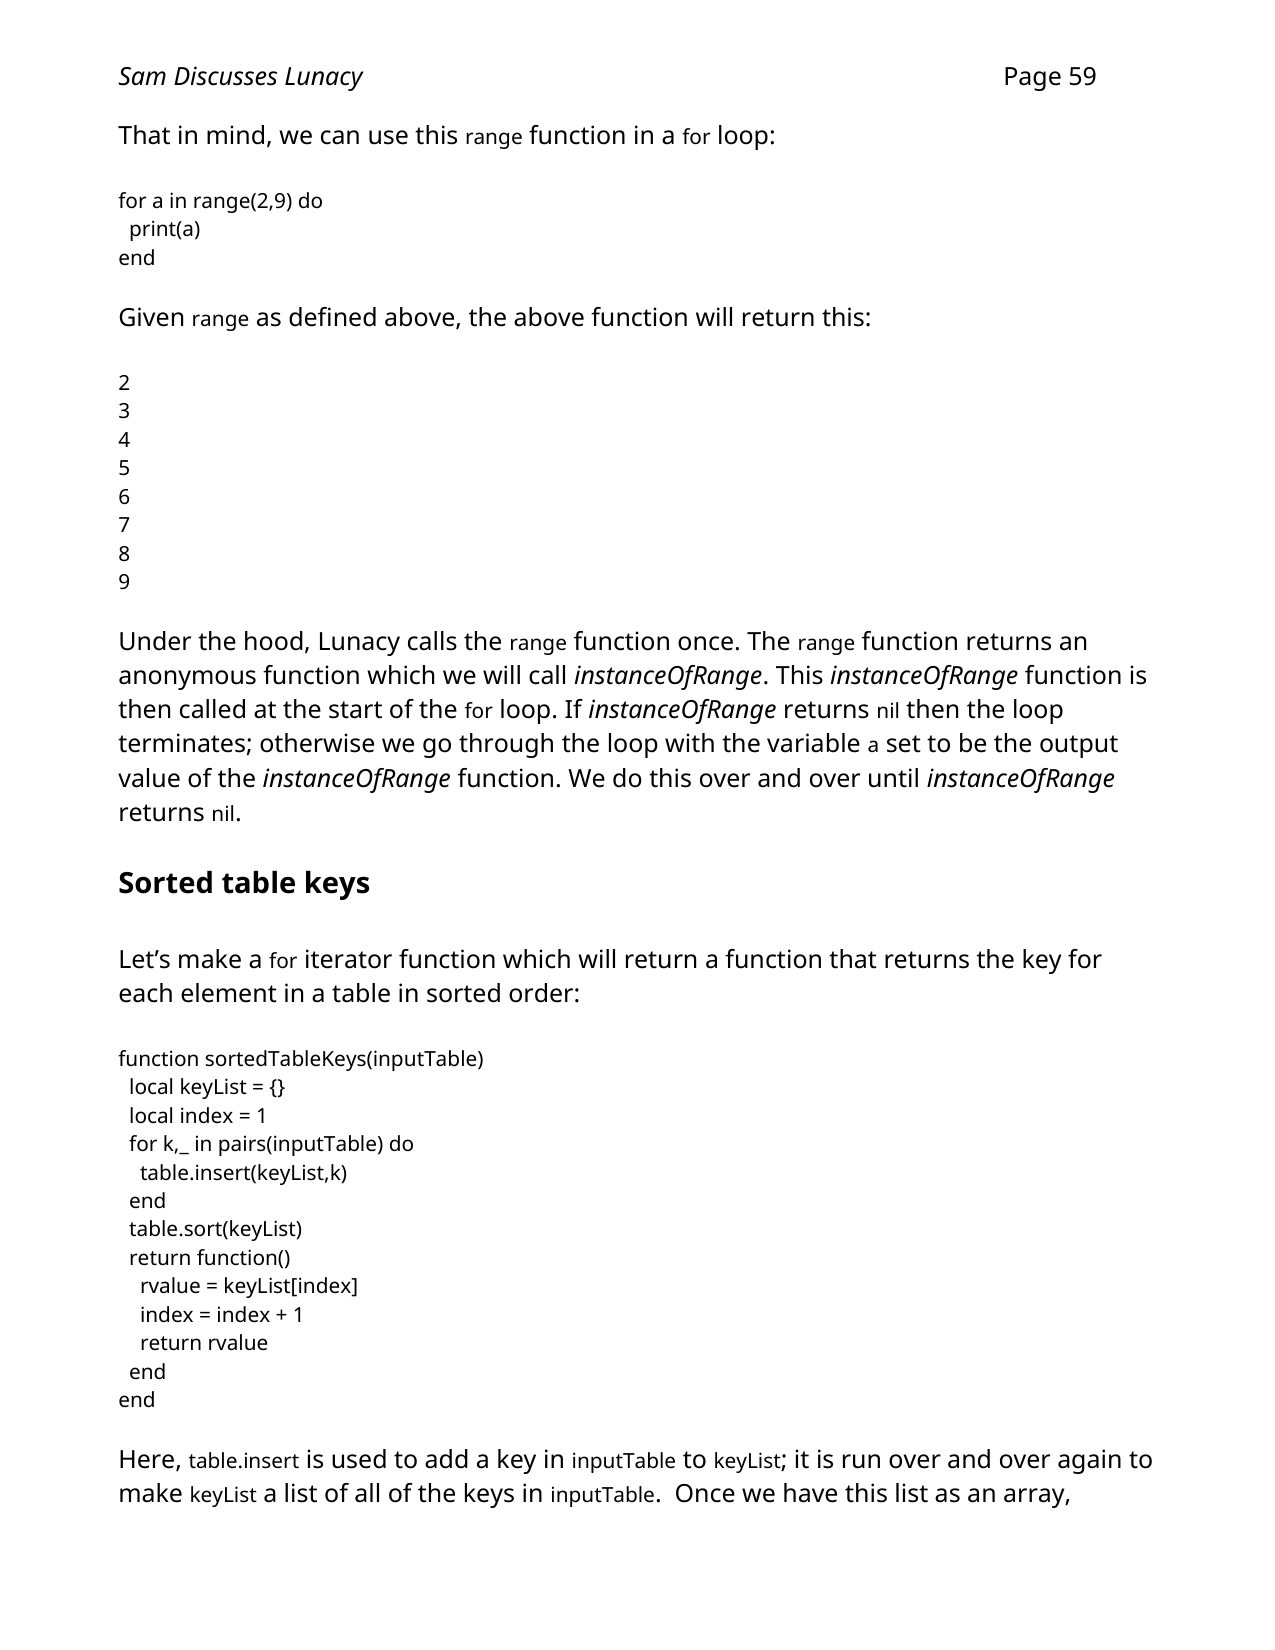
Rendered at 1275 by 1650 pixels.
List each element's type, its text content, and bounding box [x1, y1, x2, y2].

text local keyList = {} [118, 1072, 1157, 1101]
text 8 [118, 539, 1157, 567]
text Sorted table keys [118, 862, 1157, 902]
text end [118, 1186, 1157, 1214]
text return rvalue [118, 1328, 1157, 1357]
text end [118, 243, 1157, 271]
text print(a) [118, 214, 1157, 243]
text index = index + 1 [118, 1300, 1157, 1328]
text local index = 1 [118, 1101, 1157, 1129]
text for a in range(2,9) do [118, 186, 1157, 214]
text table.insert(keyList,k) [118, 1158, 1157, 1186]
text 7 [118, 510, 1157, 539]
text for k,_ in pairs(inputTable) do [118, 1129, 1157, 1158]
text rvalue = keyList[index] [118, 1271, 1157, 1300]
text return function() [118, 1243, 1157, 1271]
text Given range as defined above, the above function will return this: [118, 300, 1157, 334]
text table.sort(keyList) [118, 1214, 1157, 1243]
text 3 [118, 396, 1157, 425]
text 9 [118, 567, 1157, 596]
text 5 [118, 453, 1157, 482]
text That in mind, we can use this range function in a for loop: [118, 118, 1157, 152]
text end [118, 1385, 1157, 1414]
text Here, table.insert is used to add a key in inputTable to keyList; it is run over and over again to make keyList a list of all of the keys in inputTable. Once we have this list as an array, [118, 1442, 1157, 1510]
text 6 [118, 482, 1157, 510]
text Let’s make a for iterator function which will return a function that returns the key for each element in a table in sorted order: [118, 942, 1157, 1010]
text 4 [118, 425, 1157, 453]
text Under the hood, Lunacy calls the range function once. The range function returns an anonymous function which we will call instanceOfRange. This instanceOfRange function is then called at the start of the for loop. If instanceOfRange returns nil then the loop terminates; otherwise we go through the loop with the variable a set to be the output value of the instanceOfRange function. We do this over and over until instanceOfRange returns nil. [118, 624, 1157, 828]
text function sortedTableKeys(inputTable) [118, 1044, 1157, 1072]
text 2 [118, 368, 1157, 396]
text end [118, 1357, 1157, 1385]
